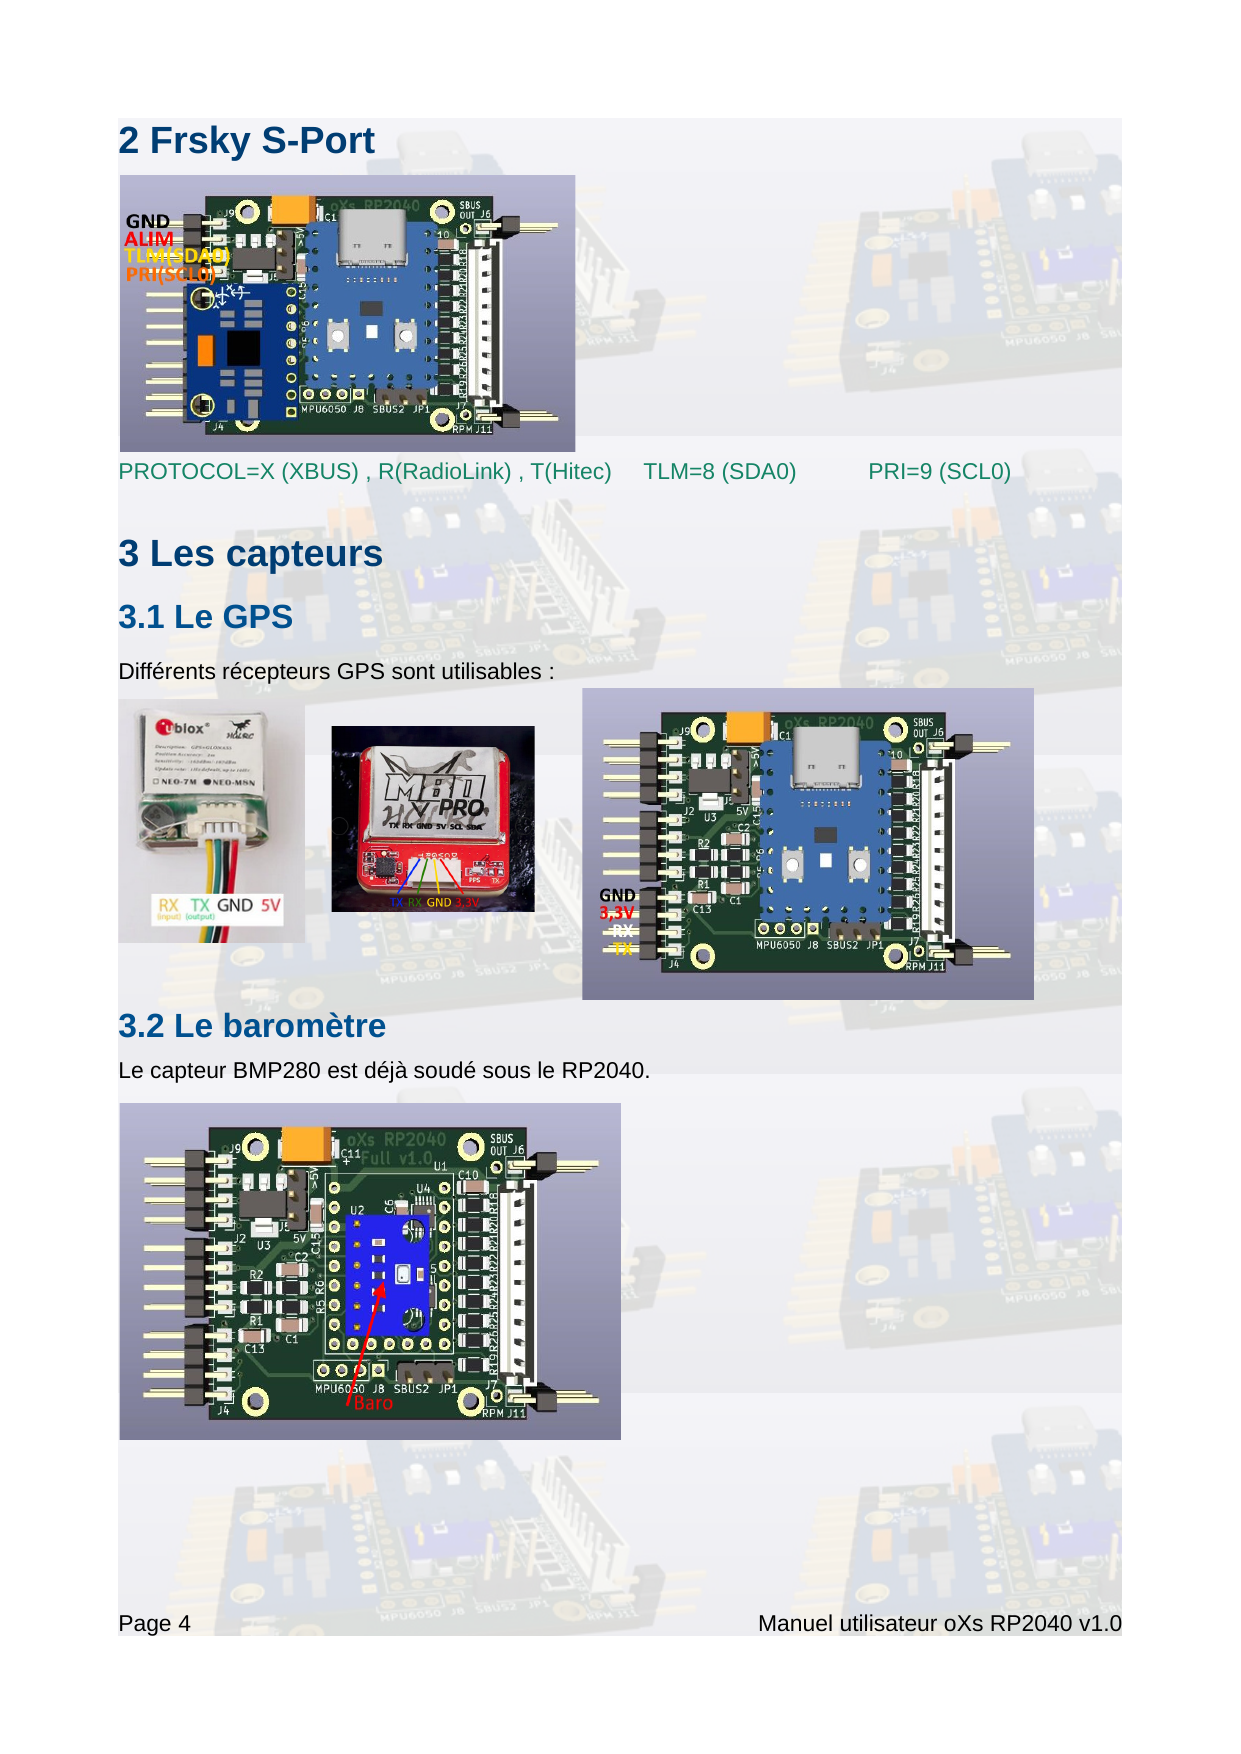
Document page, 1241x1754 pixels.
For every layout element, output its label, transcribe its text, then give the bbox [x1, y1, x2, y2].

text 3.1 Le GPS [118, 597, 1122, 636]
picture [118, 699, 305, 943]
text 3 Les capteurs [118, 531, 1122, 574]
subtitle 2 Frsky S-Port [118, 118, 1122, 162]
picture [331, 726, 535, 912]
picture [120, 175, 576, 452]
text Différents récepteurs GPS sont utilisables : [118, 658, 1122, 685]
picture [119, 1103, 621, 1440]
text PROTOCOL=X (XBUS) , R(RadioLink) , T(Hitec) TLM=8 (SDA0) PRI=9 (SCL0) [118, 458, 1122, 484]
subtitle 3.2 Le baromètre [118, 1005, 1122, 1044]
text Le capteur BMP280 est déjà soudé sous le RP2040. [118, 1057, 1122, 1083]
picture [582, 688, 1034, 1000]
